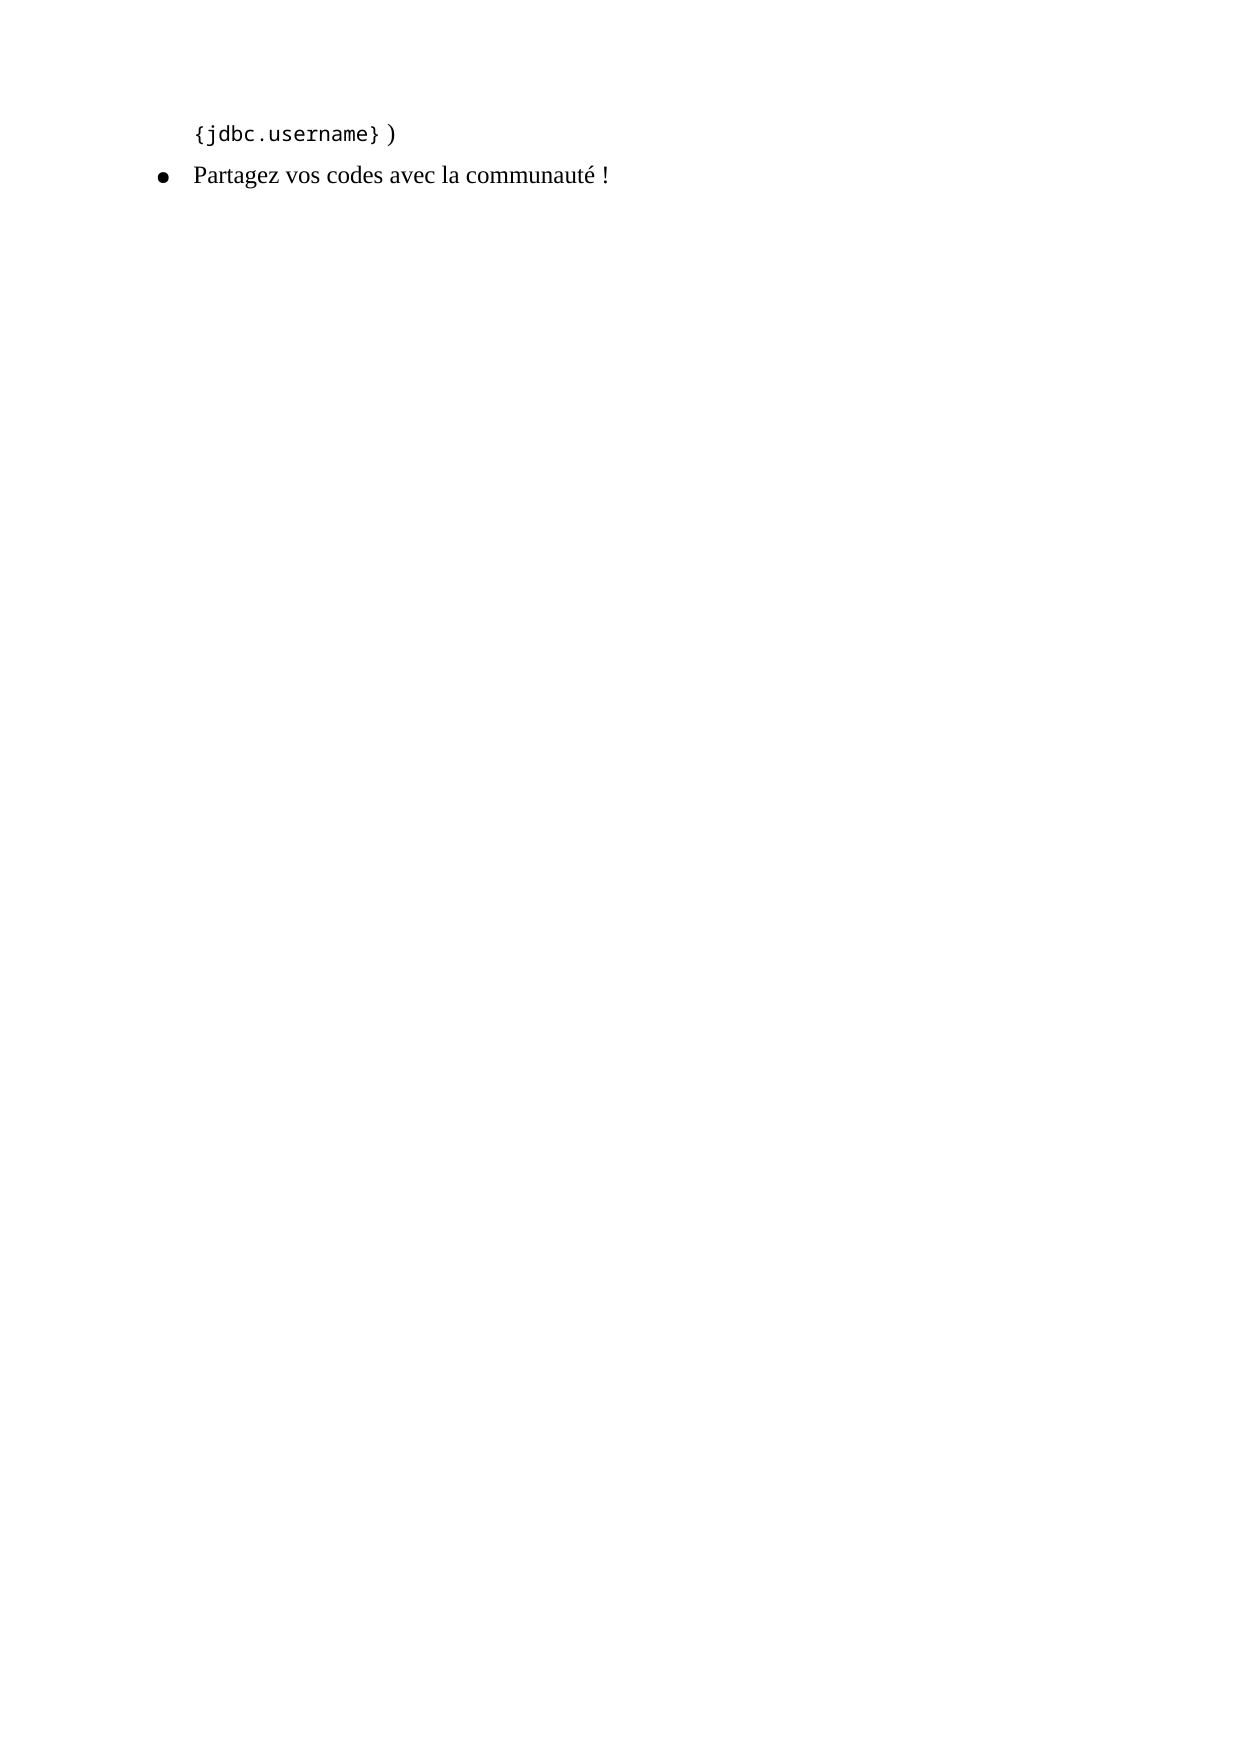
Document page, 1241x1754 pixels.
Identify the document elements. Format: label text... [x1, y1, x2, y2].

list Partagez vos codes avec la communauté ! [156, 160, 1122, 189]
list {jdbc.username} ) [156, 118, 1122, 148]
